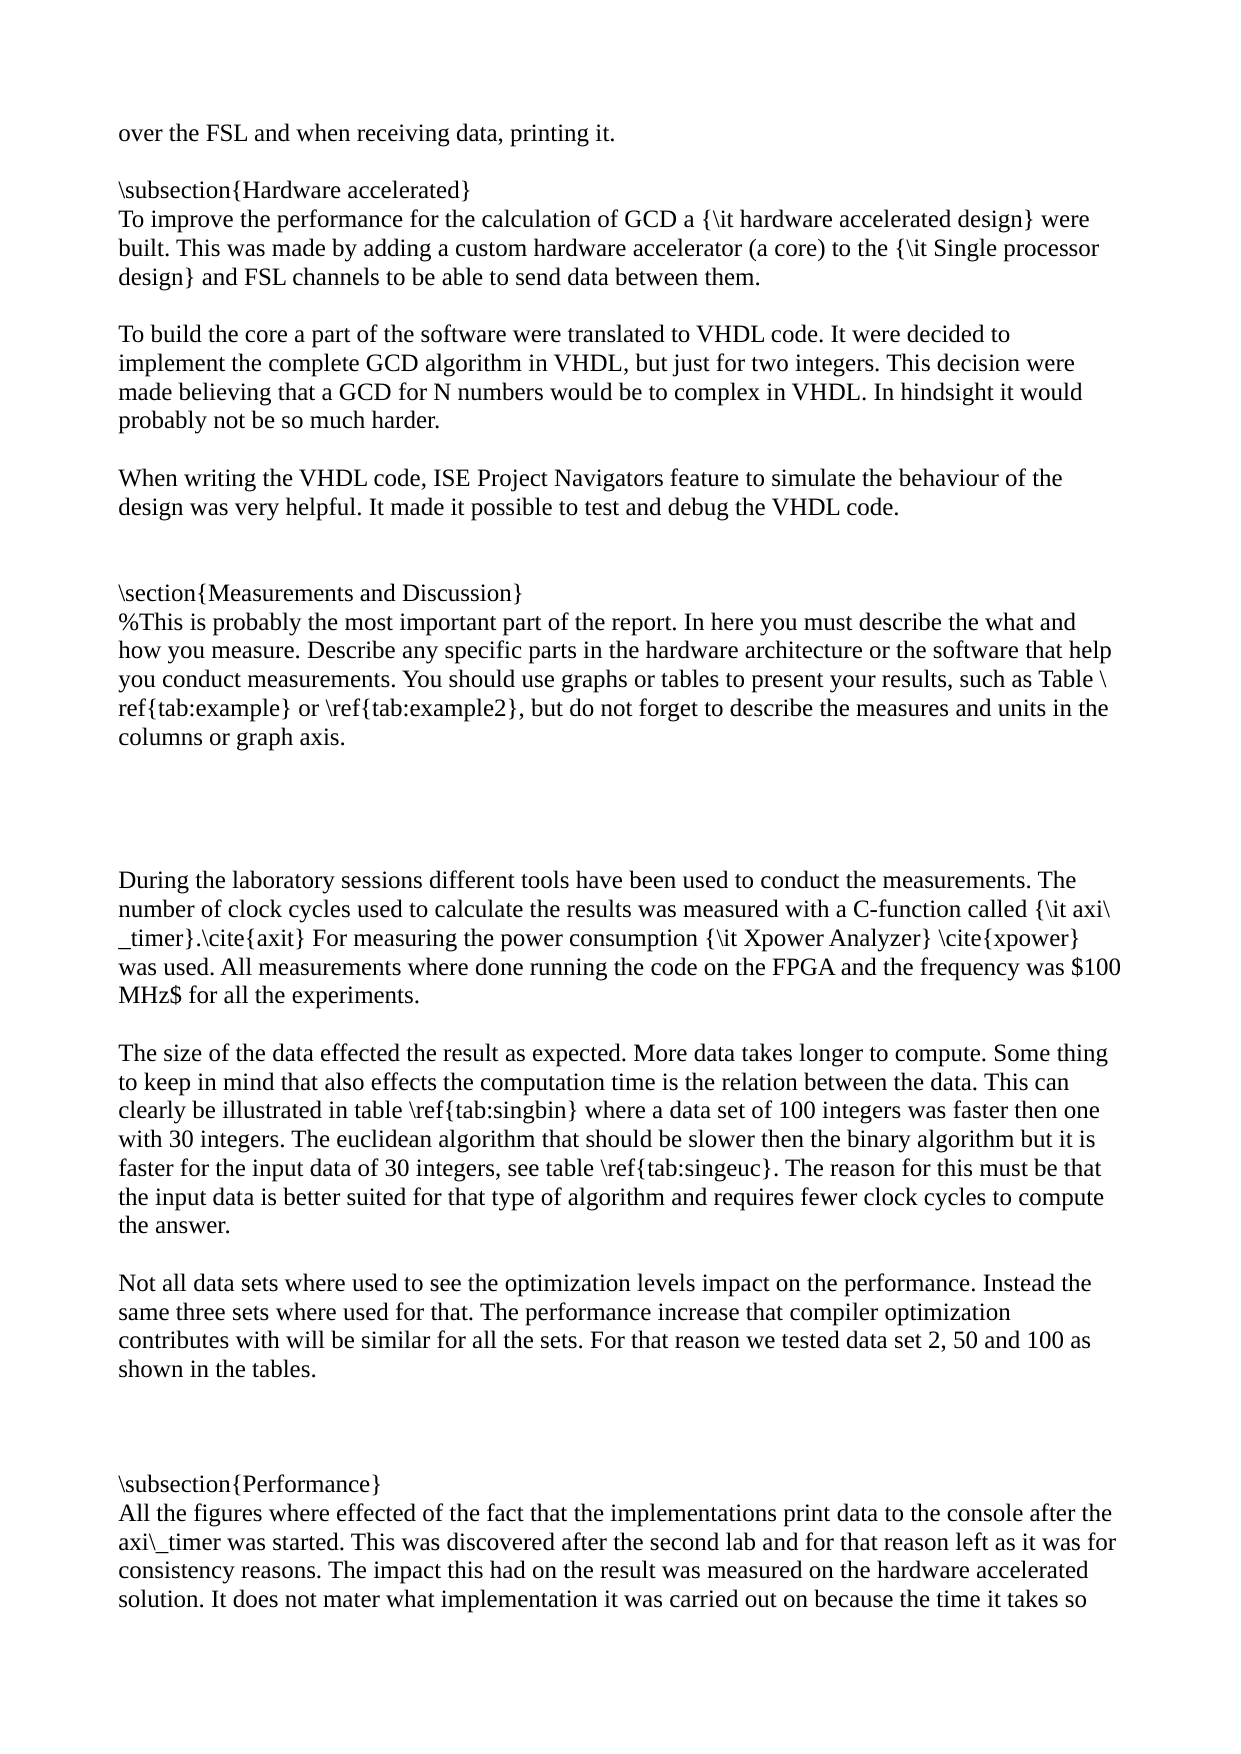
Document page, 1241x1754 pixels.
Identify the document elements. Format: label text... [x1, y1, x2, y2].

text %This is probably the most important part of the report. In here you must describe the what and how you measure. Describe any specific parts in the hardware architecture or the software that help you conduct measurements. You should use graphs or tables to present your results, such as Table \ref{tab:example} or \ref{tab:example2}, but do not forget to describe the measures and units in the columns or graph axis. [118, 607, 1122, 751]
text \subsection{Performance} [118, 1469, 1122, 1498]
text Not all data sets where used to see the optimization levels impact on the performance. Instead the same three sets where used for that. The performance increase that compiler optimization contributes with will be similar for all the sets. For that reason we tested data set 2, 50 and 100 as shown in the tables. [118, 1268, 1122, 1383]
text When writing the VHDL code, ISE Project Navigators feature to simulate the behaviour of the design was very helpful. It made it possible to test and debug the VHDL code. [118, 463, 1122, 521]
text To build the core a part of the software were translated to VHDL code. It were decided to implement the complete GCD algorithm in VHDL, but just for two integers. This decision were made believing that a GCD for N numbers would be to complex in VHDL. In hindsight it would probably not be so much harder. [118, 319, 1122, 434]
text \subsection{Hardware accelerated} [118, 176, 1122, 204]
text over the FSL and when receiving data, printing it. [118, 118, 1122, 147]
text To improve the performance for the calculation of GCD a {\it hardware accelerated design} were built. This was made by adding a custom hardware accelerator (a core) to the {\it Single processor design} and FSL channels to be able to send data between them. [118, 204, 1122, 291]
text \section{Measurements and Discussion} [118, 578, 1122, 607]
text During the laboratory sessions different tools have been used to conduct the measurements. The number of clock cycles used to calculate the results was measured with a C-function called {\it axi\_timer}.\cite{axit} For measuring the power consumption {\it Xpower Analyzer} \cite{xpower} was used. All measurements where done running the code on the FPGA and the frequency was $100 MHz$ for all the experiments. [118, 866, 1122, 1009]
text The size of the data effected the result as expected. More data takes longer to compute. Some thing to keep in mind that also effects the computation time is the relation between the data. This can clearly be illustrated in table \ref{tab:singbin} where a data set of 100 integers was faster then one with 30 integers. The euclidean algorithm that should be slower then the binary algorithm but it is faster for the input data of 30 integers, see table \ref{tab:singeuc}. The reason for this must be that the input data is better suited for that type of algorithm and requires fewer clock cycles to compute the answer. [118, 1038, 1122, 1239]
text All the figures where effected of the fact that the implementations print data to the console after the axi\_timer was started. This was discovered after the second lab and for that reason left as it was for consistency reasons. The impact this had on the result was measured on the hardware accelerated solution. It does not mater what implementation it was carried out on because the time it takes so [118, 1498, 1122, 1613]
